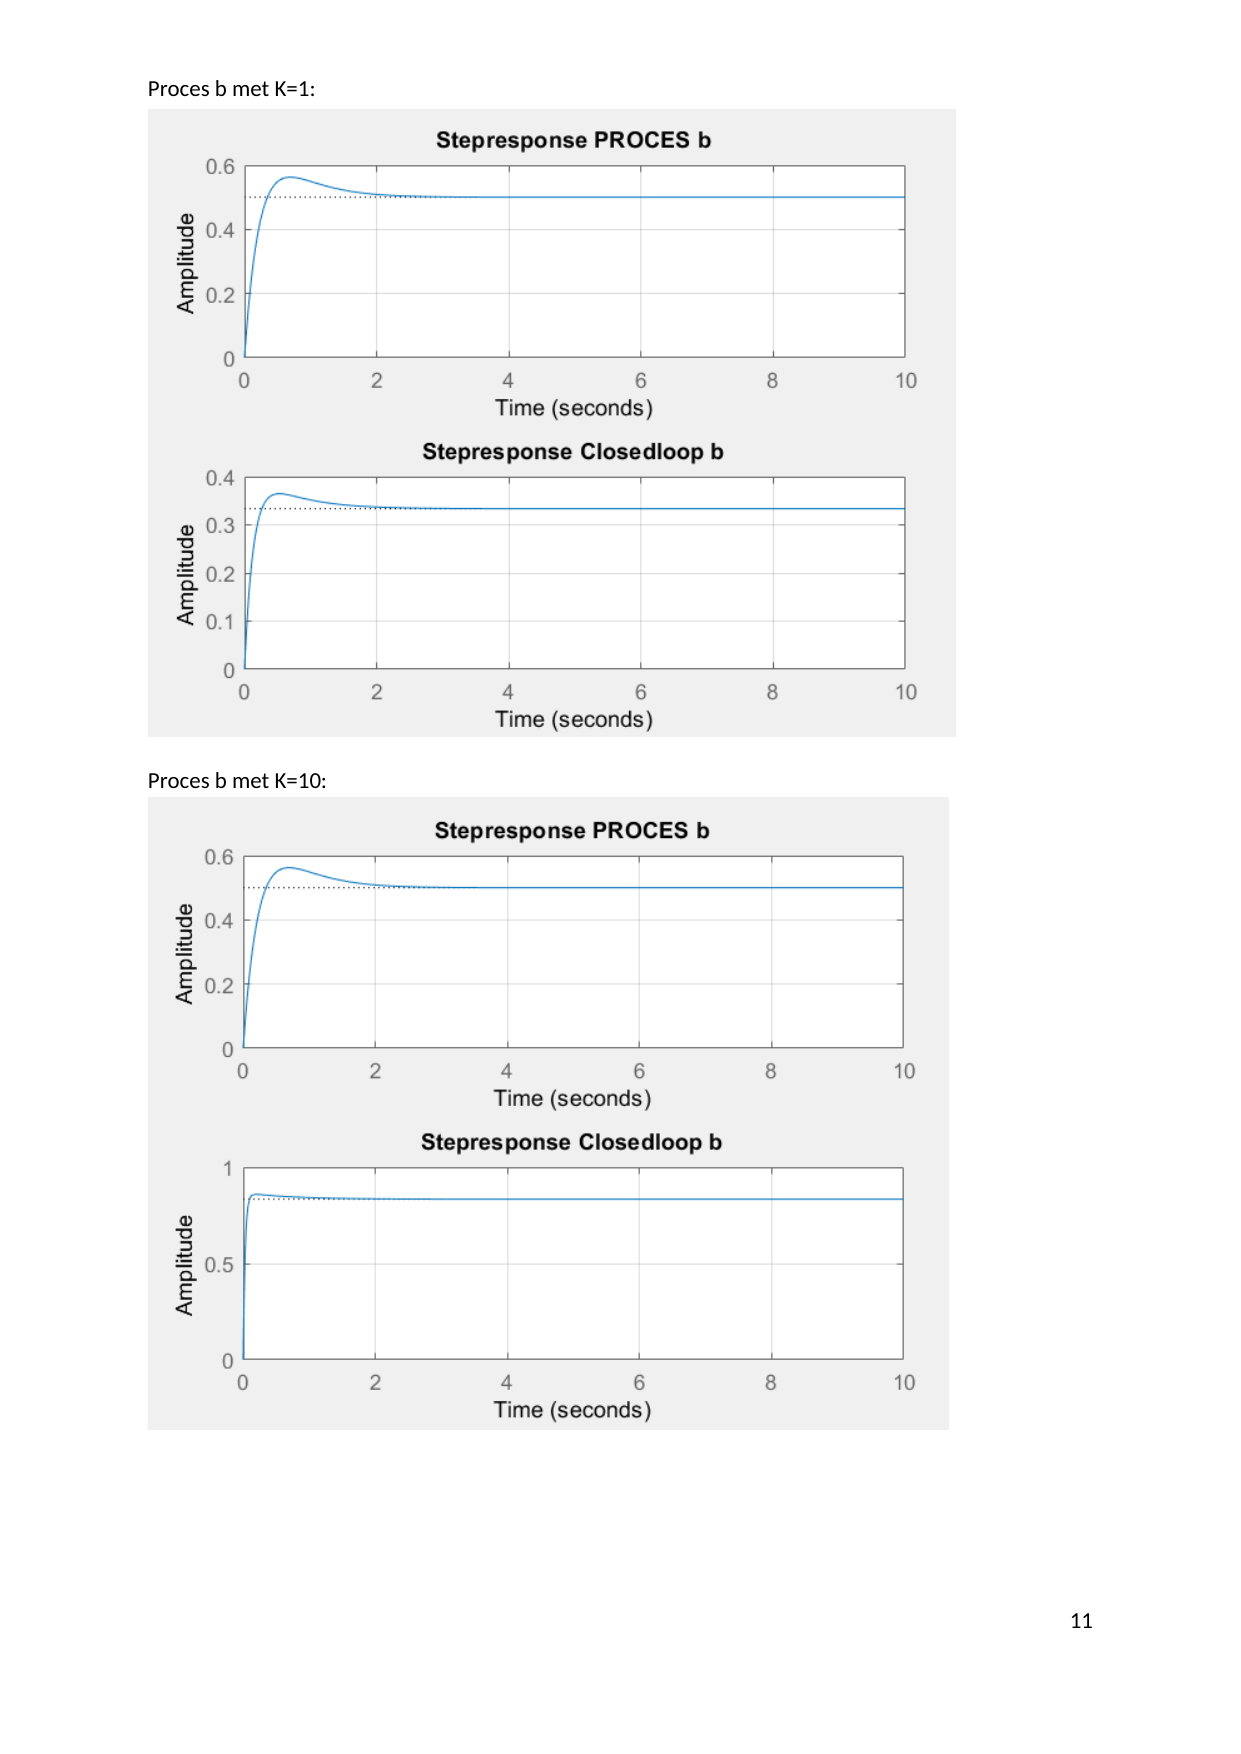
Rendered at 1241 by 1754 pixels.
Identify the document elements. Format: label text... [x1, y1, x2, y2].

text Proces b met K=10: [148, 102, 1093, 794]
text Proces b met K=1: [148, 74, 1093, 102]
